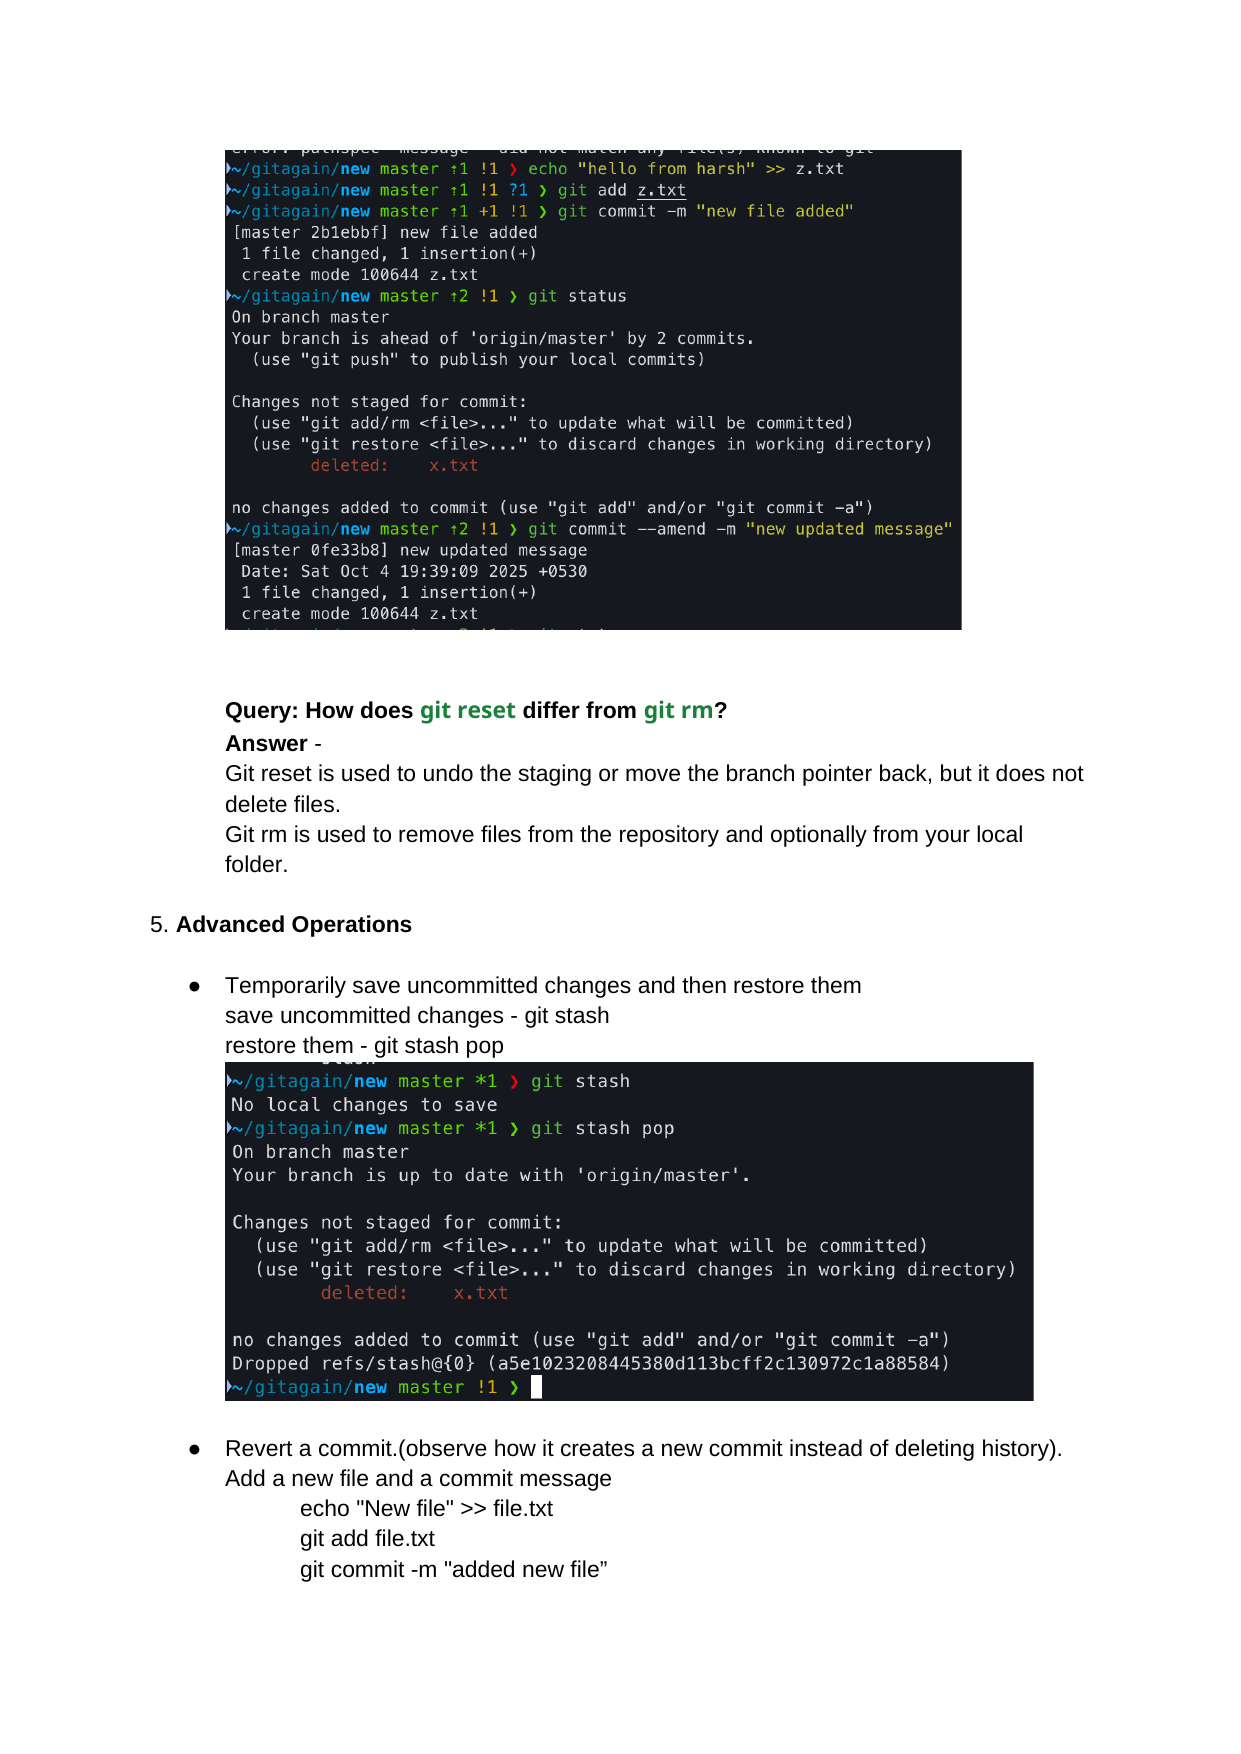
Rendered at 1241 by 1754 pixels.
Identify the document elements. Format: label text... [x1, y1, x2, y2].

text Add a new file and a commit message [225, 1465, 1090, 1491]
text Query: How does git reset differ from git rm? [225, 694, 1090, 725]
list Revert a commit.(observe how it creates a new commit instead of deleting history). [187, 1435, 1090, 1461]
text save uncommitted changes - git stash [225, 1002, 1090, 1028]
picture [225, 150, 962, 630]
text 5. Advanced Operations [150, 911, 1090, 968]
text echo "New file" >> file.txt [225, 1495, 1090, 1521]
text git commit -m "added new file” [225, 1556, 1090, 1582]
text restore them - git stash pop [225, 1032, 1090, 1058]
text Answer - [225, 730, 1090, 756]
list Temporarily save uncommitted changes and then restore them [187, 972, 1090, 998]
text Git rm is used to remove files from the repository and optionally from your local folder. [225, 821, 1090, 877]
text Git reset is used to undo the staging or move the branch pointer back, but it does not delete files. [225, 760, 1090, 817]
picture [225, 1062, 1034, 1401]
text git add file.txt [225, 1525, 1090, 1552]
